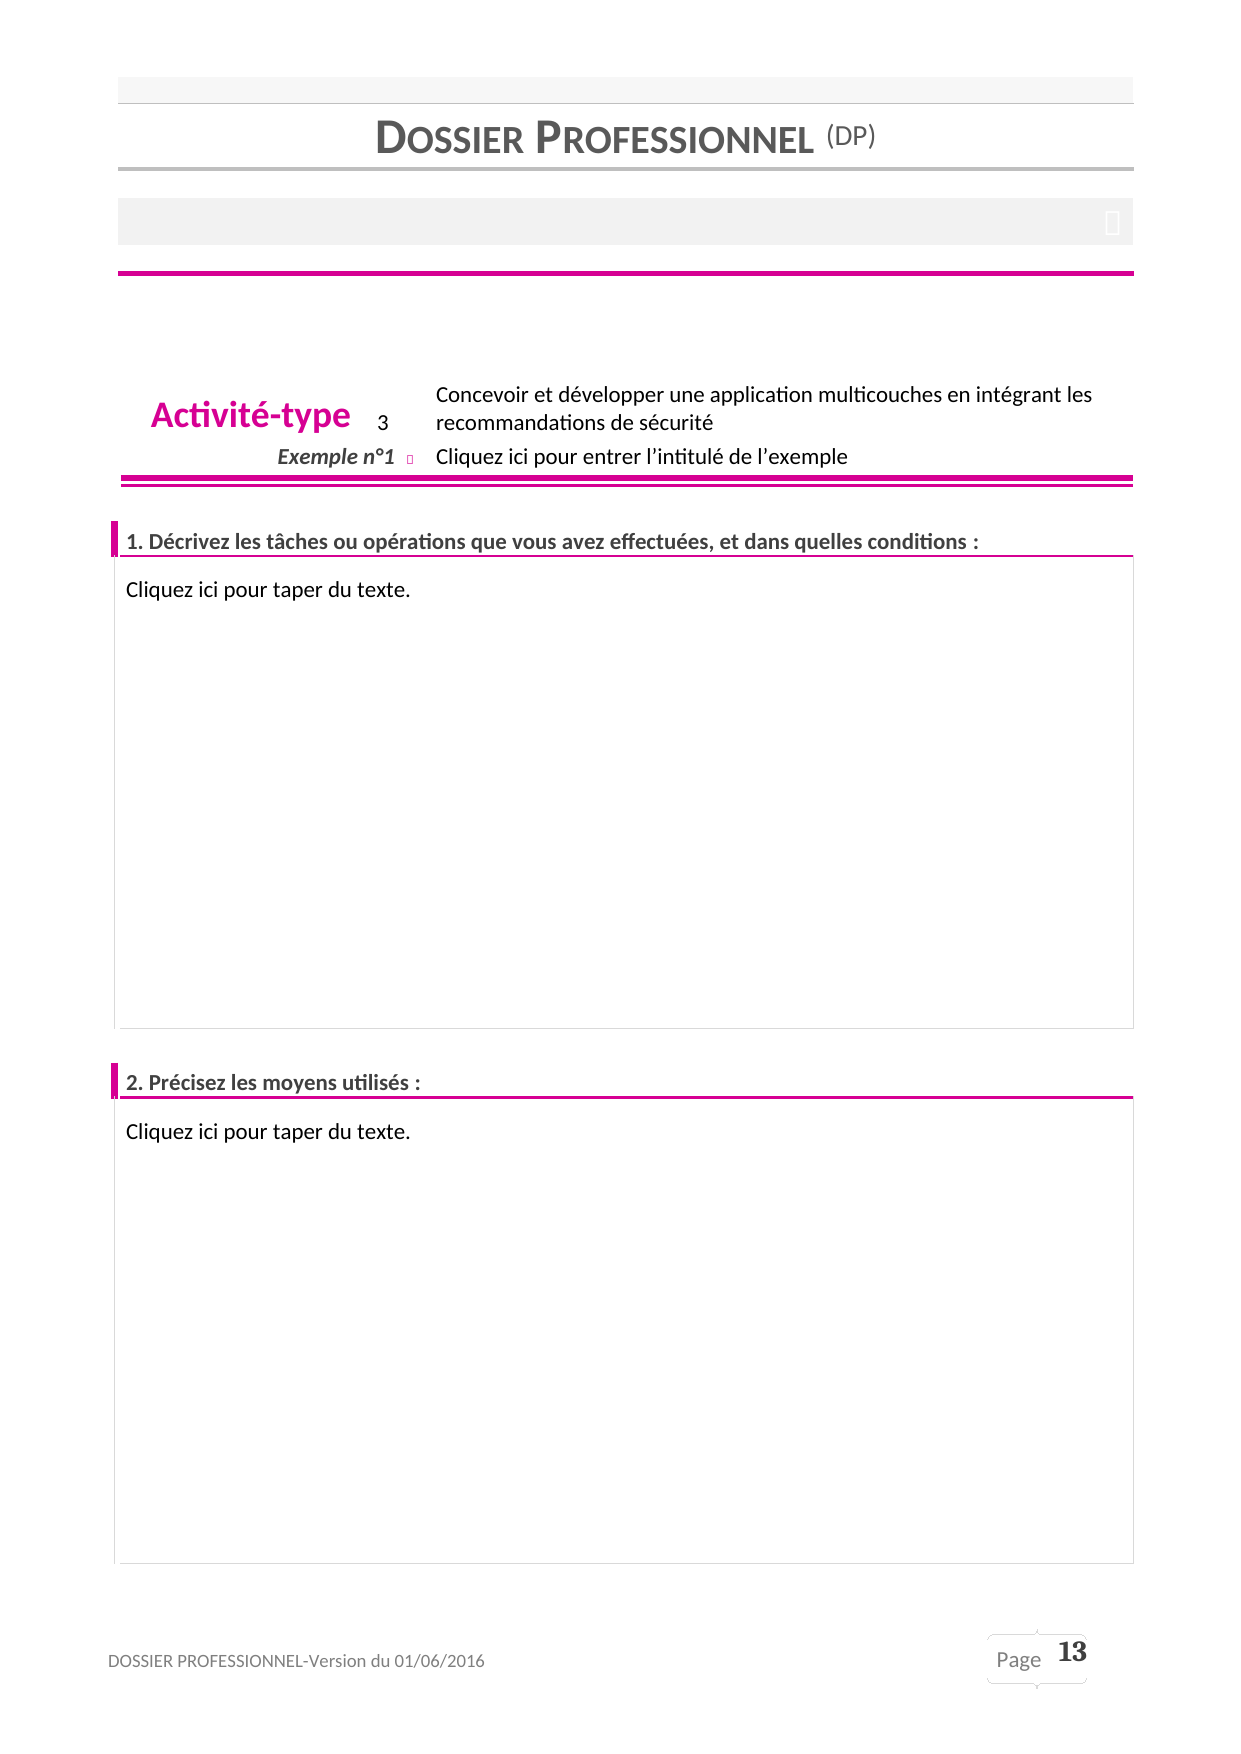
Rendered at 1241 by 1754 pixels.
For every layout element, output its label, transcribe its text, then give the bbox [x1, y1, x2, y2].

table_header [425, 304, 1133, 374]
table_cell Cliquez ici pour taper du texte. [115, 555, 1133, 1027]
table_cell Exemple n°1  [115, 437, 424, 474]
table_cell Activité-type [115, 375, 366, 437]
table_cell 1. Décrivez les tâches ou opérations que vous avez effectuées, et dans quelles conditions : [118, 521, 1133, 555]
table_header [115, 304, 366, 374]
table_cell Concevoir et développer une application multicouches en intégrant les recommandations de sécurité [425, 375, 1133, 437]
table_cell [115, 1563, 1133, 1598]
table_cell [425, 487, 1133, 521]
table_cell 3 [366, 375, 424, 437]
table_cell [115, 475, 424, 521]
table_cell Cliquez ici pour entrer l’intitulé de l’exemple [425, 437, 1133, 474]
table_cell [115, 1028, 1133, 1062]
table_cell Cliquez ici pour taper du texte. [115, 1096, 1133, 1563]
table_header [366, 304, 424, 374]
table_cell 2. Précisez les moyens utilisés : [118, 1063, 1133, 1096]
